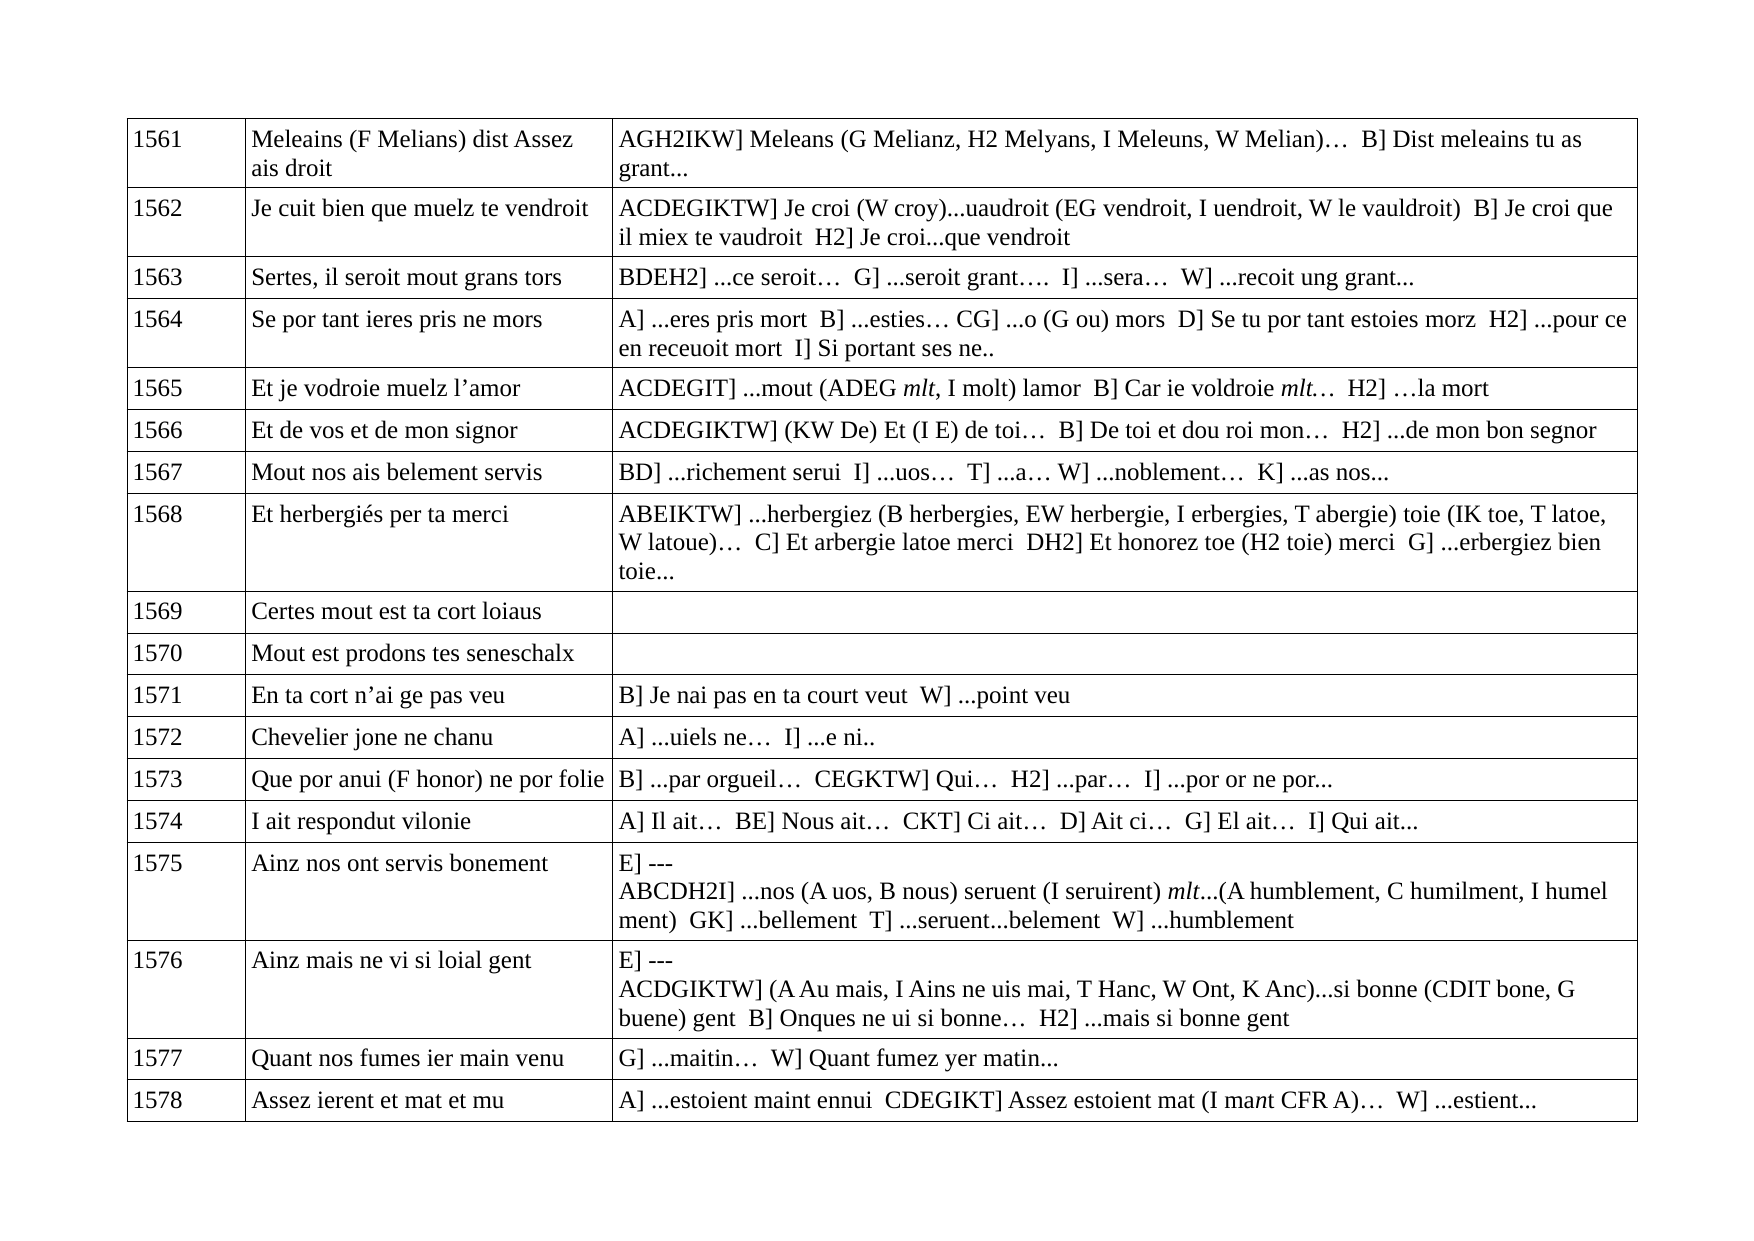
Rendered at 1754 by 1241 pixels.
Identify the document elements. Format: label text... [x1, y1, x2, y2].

table_cell 1566 [128, 410, 245, 451]
table_cell Quant nos fumes ier main venu [246, 1039, 612, 1079]
table_cell 1568 [128, 494, 245, 591]
table_cell BDEH2] ...ce seroit… G] ...seroit grant…. I] ...sera… W] ...recoit ung grant... [613, 257, 1637, 298]
table_cell Mout nos ais belement servis [246, 452, 612, 493]
table_cell 1561 [128, 119, 245, 187]
table_cell 1562 [128, 188, 245, 256]
table_cell [613, 634, 1637, 674]
table_cell 1570 [128, 634, 245, 674]
table_cell [613, 592, 1637, 632]
table_cell 1569 [128, 592, 245, 632]
table_cell Certes mout est ta cort loiaus [246, 592, 612, 632]
table_cell Et de vos et de mon signor [246, 410, 612, 451]
table_cell 1578 [128, 1080, 245, 1121]
table_cell A] ...estoient maint ennui CDEGIKT] Assez estoient mat (I mant CFR A)… W] ...estient... [613, 1080, 1637, 1121]
table_cell 1575 [128, 843, 245, 940]
table_cell ACDEGIKTW] (KW De) Et (I E) de toi… B] De toi et dou roi mon… H2] ...de mon bon segnor [613, 410, 1637, 451]
table_cell ACDEGIT] ...mout (ADEG mlt, I molt) lamor B] Car ie voldroie mlt… H2] …la mort [613, 368, 1637, 409]
table_cell 1571 [128, 675, 245, 716]
table_cell 1565 [128, 368, 245, 409]
table_cell Sertes, il seroit mout grans tors [246, 257, 612, 298]
table_cell A] ...eres pris mort B] ...esties… CG] ...o (G ou) mors D] Se tu por tant estoies morz H2] ...pour ce en receuoit mort I] Si portant ses ne.. [613, 299, 1637, 367]
table_cell B] ...par orgueil… CEGKTW] Qui… H2] ...par… I] ...por or ne por... [613, 759, 1637, 800]
table_cell ABEIKTW] ...herbergiez (B herbergies, EW herbergie, I erbergies, T abergie) toie (IK toe, T latoe, W latoue)… C] Et arbergie latoe merci DH2] Et honorez toe (H2 toie) merci G] ...erbergiez bien toie... [613, 494, 1637, 591]
table_cell B] Je nai pas en ta court veut W] ...point veu [613, 675, 1637, 716]
table_cell 1567 [128, 452, 245, 493]
table_cell 1577 [128, 1039, 245, 1079]
table_cell Et je vodroie muelz l’amor [246, 368, 612, 409]
table_cell 1573 [128, 759, 245, 800]
table_cell I ait respondut vilonie [246, 801, 612, 842]
table_cell E] --- ABCDH2I] ...nos (A uos, B nous) seruent (I seruirent) mlt...(A humblement, C humilment, I humel ment) GK] ...bellement T] ...seruent...belement W] ...humblement [613, 843, 1637, 940]
table_cell Ainz nos ont servis bonement [246, 843, 612, 940]
table_cell G] ...maitin… W] Quant fumez yer matin... [613, 1039, 1637, 1079]
table_cell BD] ...richement serui I] ...uos… T] ...a… W] ...noblement… K] ...as nos... [613, 452, 1637, 493]
table_cell Meleains (F Melians) dist Assez ais droit [246, 119, 612, 187]
table_cell Assez ierent et mat et mu [246, 1080, 612, 1121]
table_cell 1564 [128, 299, 245, 367]
table_cell E] --- ACDGIKTW] (A Au mais, I Ains ne uis mai, T Hanc, W Ont, K Anc)...si bonne (CDIT bone, G buene) gent B] Onques ne ui si bonne… H2] ...mais si bonne gent [613, 941, 1637, 1037]
table_cell Que por anui (F honor) ne por folie [246, 759, 612, 800]
table_cell A] ...uiels ne… I] ...e ni.. [613, 717, 1637, 758]
table_cell Je cuit bien que muelz te vendroit [246, 188, 612, 256]
table_cell AGH2IKW] Meleans (G Melianz, H2 Melyans, I Meleuns, W Melian)… B] Dist meleains tu as grant... [613, 119, 1637, 187]
table_cell Mout est prodons tes seneschalx [246, 634, 612, 674]
table_cell En ta cort n’ai ge pas veu [246, 675, 612, 716]
table_cell Ainz mais ne vi si loial gent [246, 941, 612, 1037]
table_cell 1576 [128, 941, 245, 1037]
table_cell 1572 [128, 717, 245, 758]
table_cell ACDEGIKTW] Je croi (W croy)...uaudroit (EG vendroit, I uendroit, W le vauldroit) B] Je croi que il miex te vaudroit H2] Je croi...que vendroit [613, 188, 1637, 256]
table_cell 1563 [128, 257, 245, 298]
table_cell A] Il ait… BE] Nous ait… CKT] Ci ait… D] Ait ci… G] El ait… I] Qui ait... [613, 801, 1637, 842]
table_cell 1574 [128, 801, 245, 842]
table_cell Chevelier jone ne chanu [246, 717, 612, 758]
table_cell Se por tant ieres pris ne mors [246, 299, 612, 367]
table_cell Et herbergiés per ta merci [246, 494, 612, 591]
